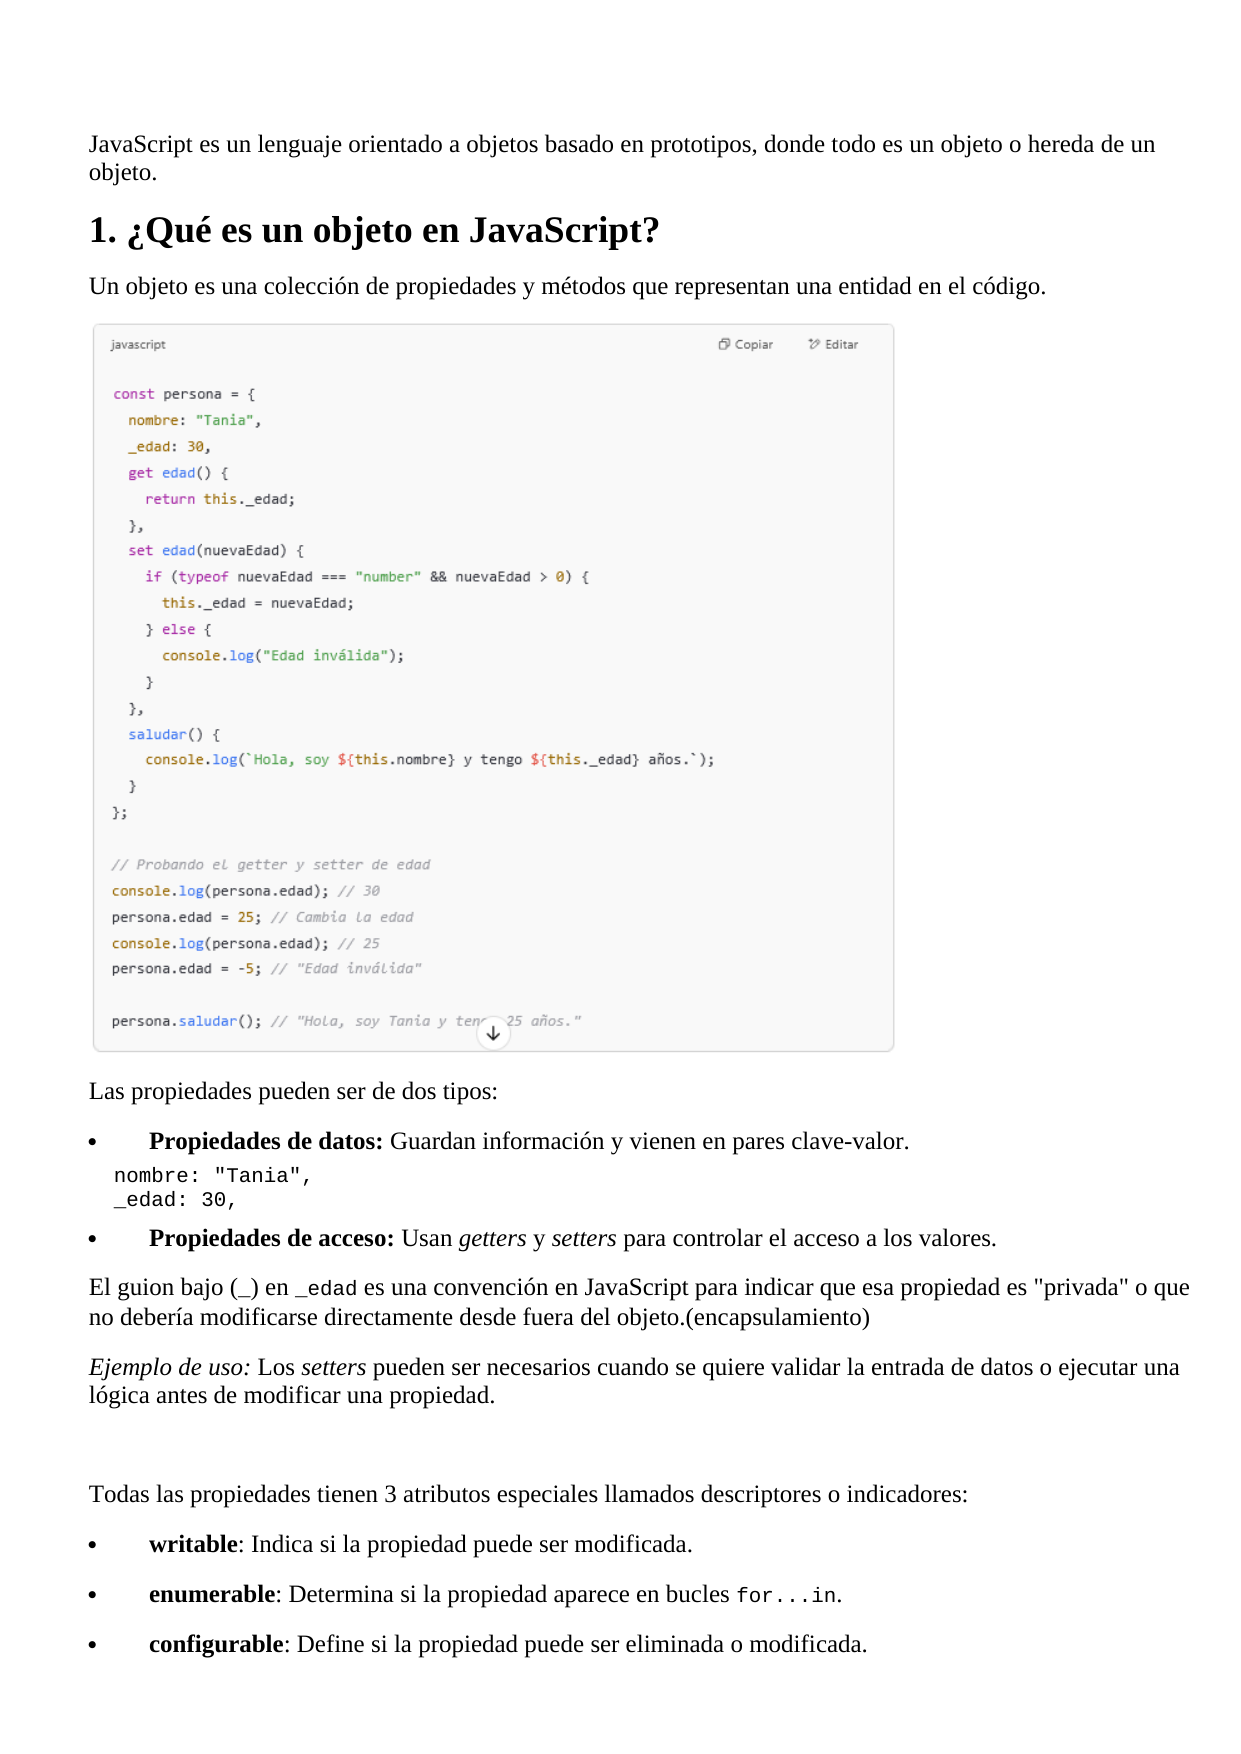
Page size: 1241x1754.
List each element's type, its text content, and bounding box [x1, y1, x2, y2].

subtitle 1. ¿Qué es un objeto en JavaScript? [89, 207, 1196, 250]
text JavaScript es un lenguaje orientado a objetos basado en prototipos, donde todo es un objeto o hereda de un objeto. [89, 129, 1196, 186]
list enumerable: Determina si la propiedad aparece en bucles for...in. [89, 1579, 1196, 1608]
text Las propiedades pueden ser de dos tipos: [89, 1076, 1196, 1105]
text El guion bajo (_) en _edad es una convención en JavaScript para indicar que esa propiedad es "privada" o que no debería modificarse directamente desde fuera del objeto.(encapsulamiento) [89, 1272, 1196, 1331]
text nombre: "Tania", [89, 1165, 1196, 1189]
list Propiedades de acceso: Usan getters y setters para controlar el acceso a los valores. [89, 1223, 1196, 1252]
list writable: Indica si la propiedad puede ser modificada. [89, 1529, 1196, 1558]
text Todas las propiedades tienen 3 atributos especiales llamados descriptores o indicadores: [89, 1479, 1196, 1508]
list Propiedades de datos: Guardan información y vienen en pares clave-valor. [89, 1126, 1196, 1155]
text Un objeto es una colección de propiedades y métodos que representan una entidad en el código. [89, 271, 1196, 300]
list configurable: Define si la propiedad puede ser eliminada o modificada. [89, 1629, 1196, 1658]
text _edad: 30, [89, 1189, 1196, 1212]
text Ejemplo de uso: Los setters pueden ser necesarios cuando se quiere validar la entrada de datos o ejecutar una lógica antes de modificar una propiedad. [89, 1352, 1196, 1409]
